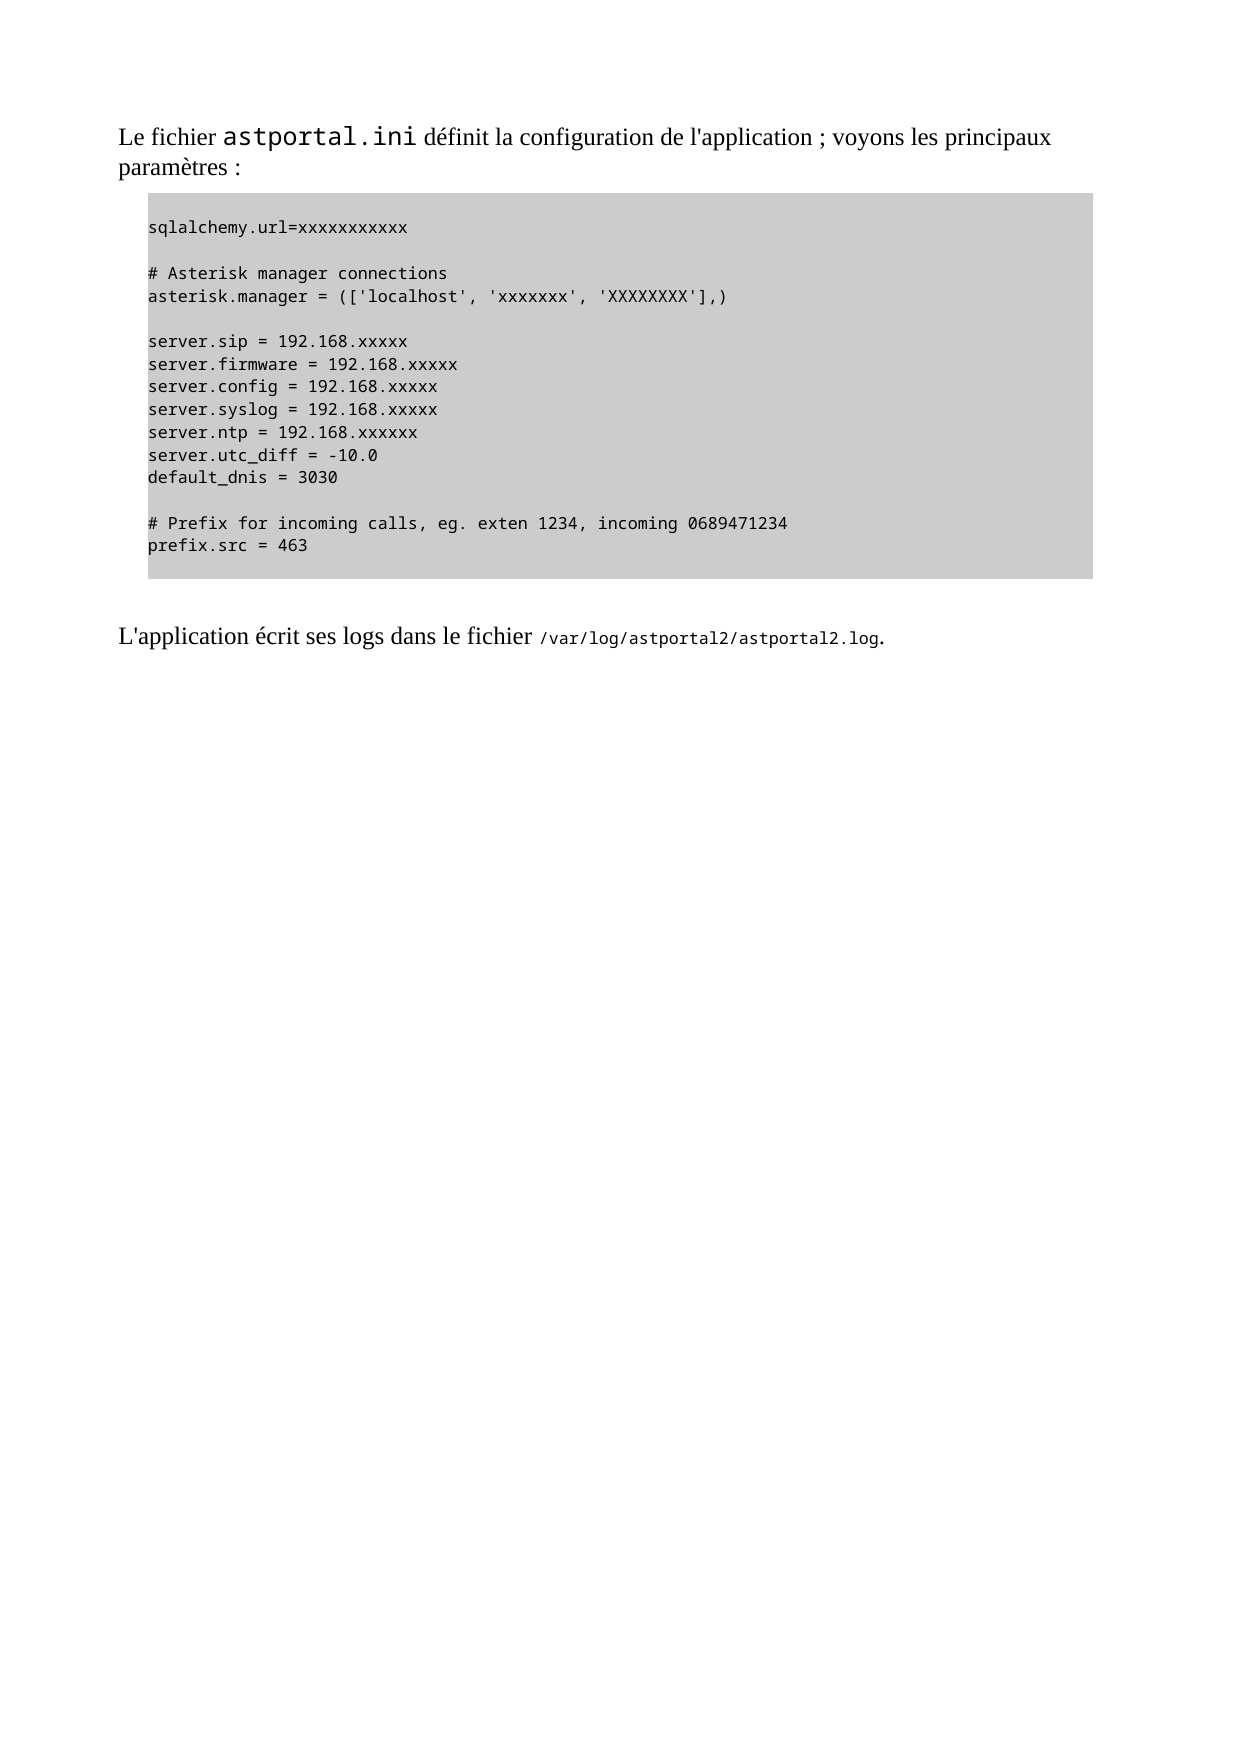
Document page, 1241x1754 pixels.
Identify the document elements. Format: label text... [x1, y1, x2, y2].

text prefix.src = 463 [148, 534, 1093, 557]
text server.sip = 192.168.xxxxx [148, 330, 1093, 352]
text sqlalchemy.url=xxxxxxxxxxx [148, 216, 1093, 239]
text server.firmware = 192.168.xxxxx [148, 352, 1093, 375]
text L'application écrit ses logs dans le fichier /var/log/astportal2/astportal2.log. [118, 621, 1122, 649]
text Le fichier astportal.ini définit la configuration de l'application ; voyons les principaux paramètres : [118, 118, 1122, 181]
text # Prefix for incoming calls, eg. exten 1234, incoming 0689471234 [148, 511, 1093, 534]
text server.ntp = 192.168.xxxxxx [148, 421, 1093, 443]
text server.syslog = 192.168.xxxxx [148, 398, 1093, 421]
text default_dnis = 3030 [148, 466, 1093, 489]
text server.utc_diff = -10.0 [148, 443, 1093, 466]
text asterisk.manager = (['localhost', 'xxxxxxx', 'XXXXXXXX'],) [148, 284, 1093, 307]
text server.config = 192.168.xxxxx [148, 375, 1093, 398]
text # Asterisk manager connections [148, 262, 1093, 284]
